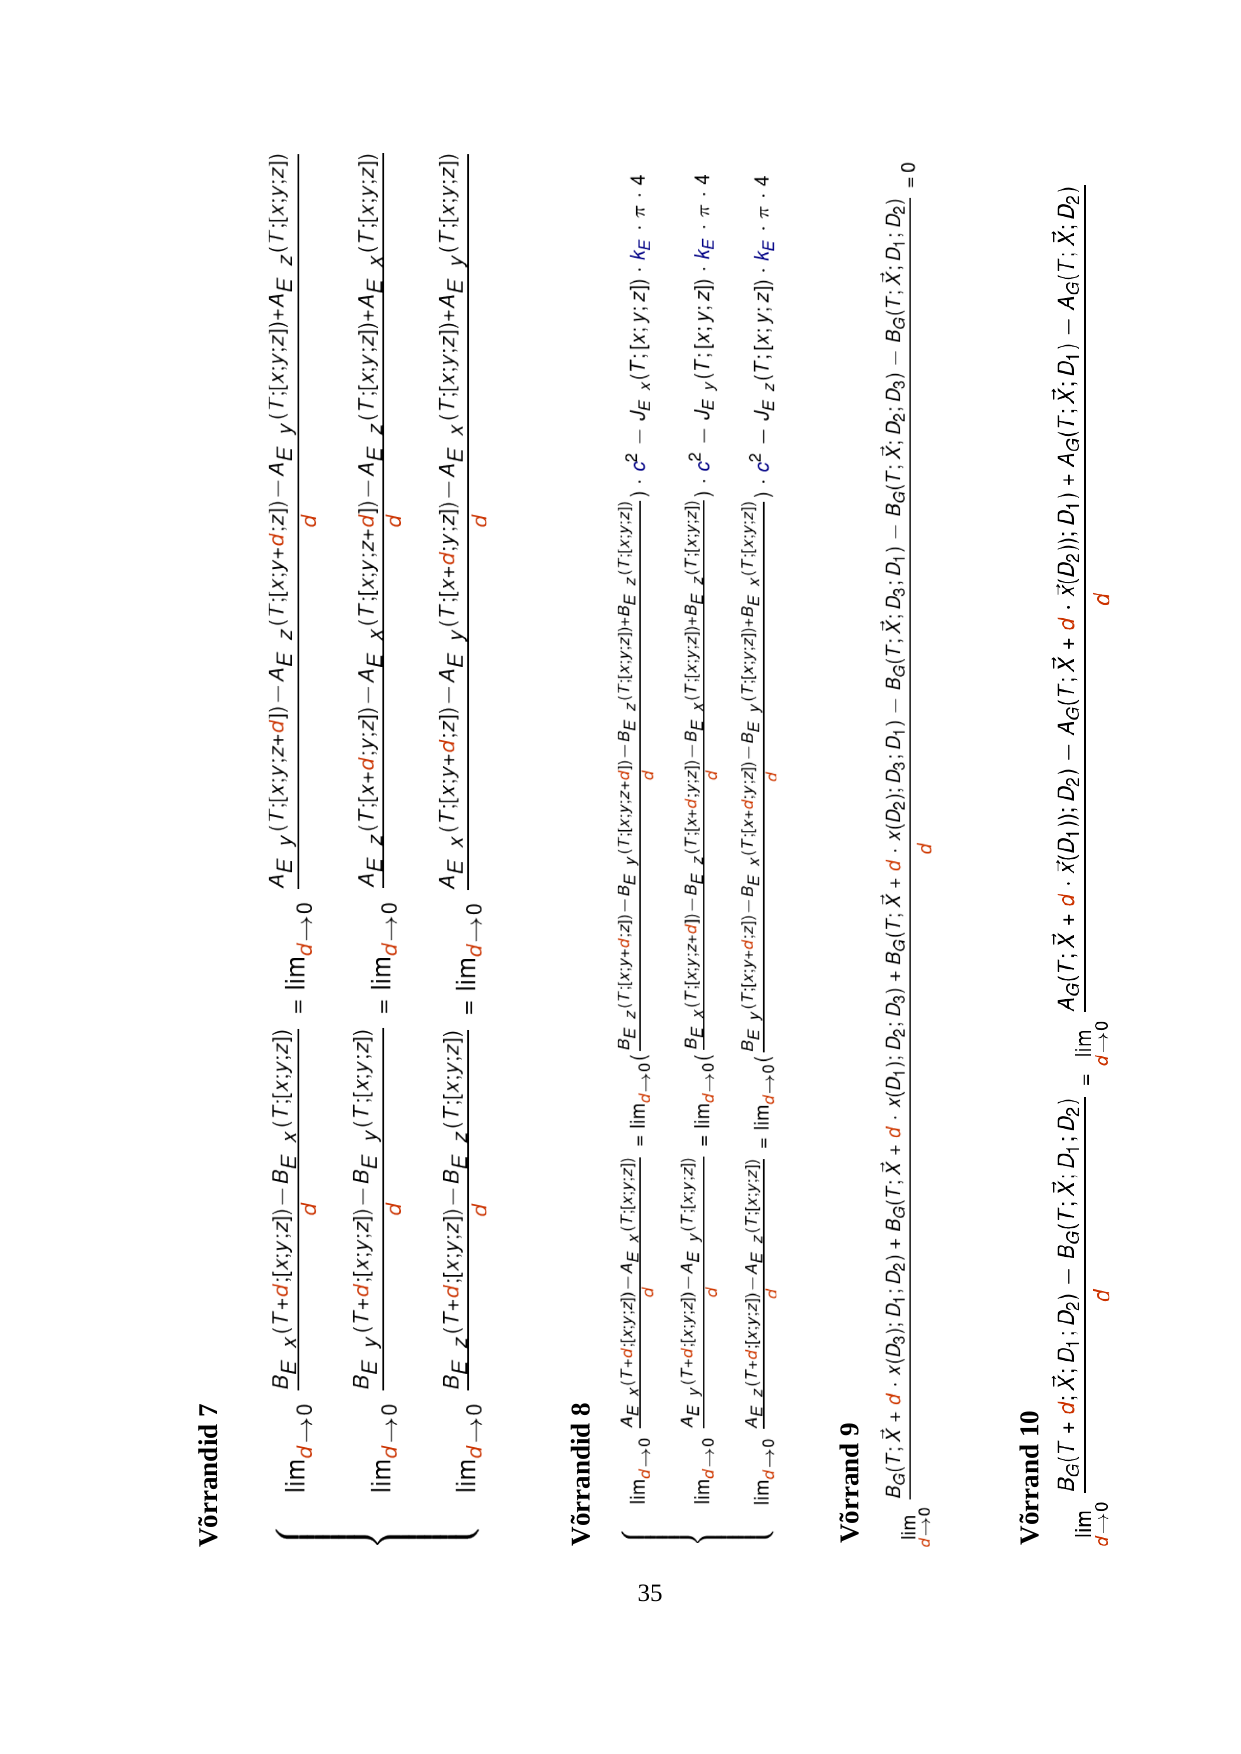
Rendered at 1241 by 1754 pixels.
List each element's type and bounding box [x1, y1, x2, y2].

picture [268, 153, 487, 1545]
picture [617, 175, 777, 1543]
picture [1051, 185, 1110, 1546]
picture [880, 155, 932, 1547]
